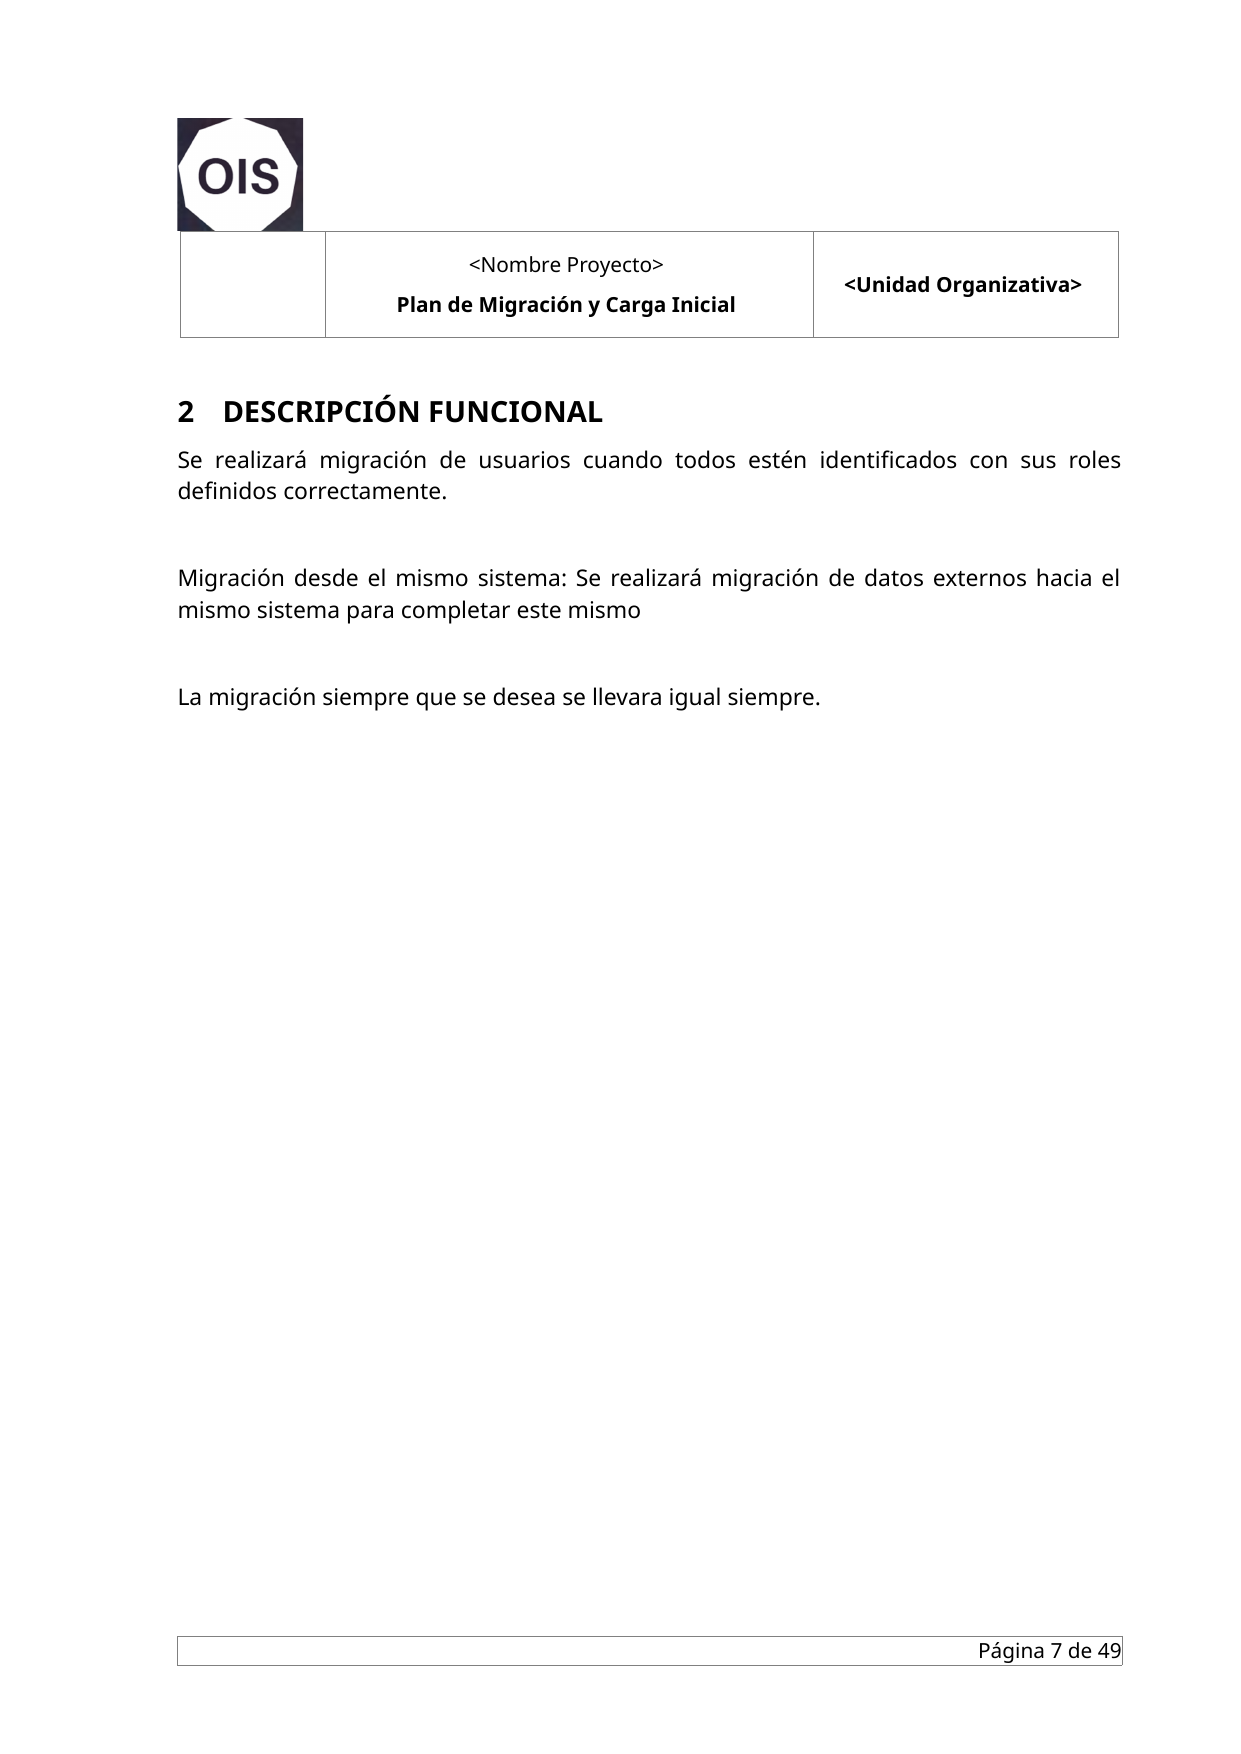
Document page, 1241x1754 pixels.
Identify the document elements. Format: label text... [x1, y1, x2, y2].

subtitle DESCRIPCIÓN FUNCIONAL [177, 391, 1122, 431]
text Migración desde el mismo sistema: Se realizará migración de datos externos hacia el mismo sistema para completar este mismo [177, 562, 1122, 625]
text La migración siempre que se desea se llevara igual siempre. [177, 681, 1122, 712]
text Se realizará migración de usuarios cuando todos estén identificados con sus roles definidos correctamente. [177, 443, 1122, 506]
